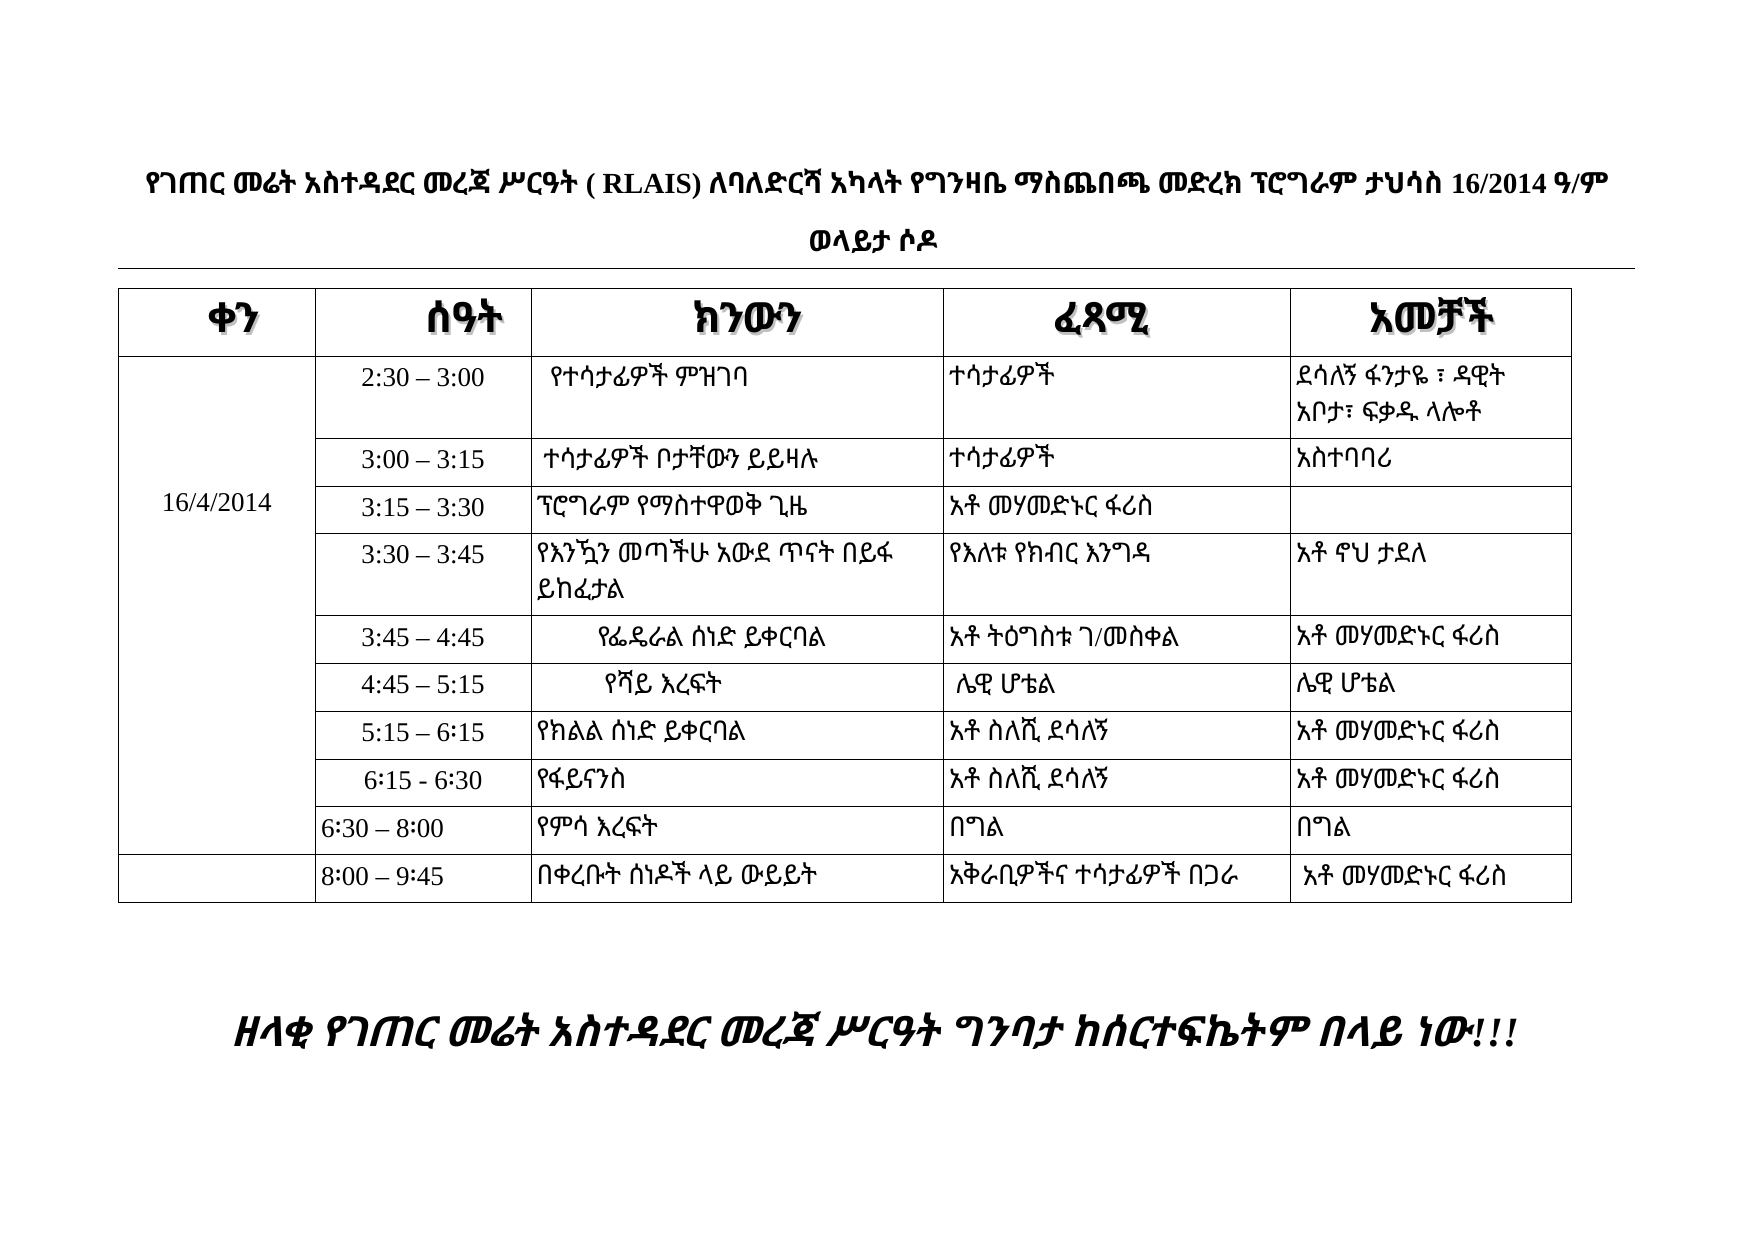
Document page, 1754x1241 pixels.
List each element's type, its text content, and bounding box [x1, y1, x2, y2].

table_cell ሌዊ ሆቴል [1291, 664, 1571, 711]
table_cell የእንዃን መጣችሁ አውደ ጥናት በይፋ ይከፈታል [532, 534, 943, 615]
table_header ፈጻሚ [944, 289, 1290, 356]
table_cell 6፡15 - 6፡30 [316, 760, 531, 806]
table_cell የሻይ እረፍት [532, 664, 943, 711]
table_cell አቶ መሃመድኑር ፋሪስ [1291, 712, 1571, 758]
table_cell የምሳ እረፍት [532, 807, 943, 854]
table_cell አቶ ኖህ ታደለ [1291, 534, 1571, 615]
table_cell 8፡00 – 9፡45 [316, 855, 531, 902]
text ወላይታ ሶዶ [118, 225, 1635, 268]
table_cell የክልል ሰነድ ይቀርባል [532, 712, 943, 758]
table_cell [1291, 487, 1571, 533]
table_cell አስተባባሪ [1291, 439, 1571, 486]
table_cell አቶ መሃመድኑር ፋሪስ [1291, 760, 1571, 806]
table_cell በግል [944, 807, 1290, 854]
table_header አመቻች [1291, 289, 1571, 356]
table_cell የፌዴራል ሰነድ ይቀርባል [532, 616, 943, 663]
table_cell በቀረቡት ሰነዶች ላይ ውይይት [532, 855, 943, 902]
table_cell 5:15 – 6፡15 [316, 712, 531, 758]
table_cell ተሳታፊዎች ቦታቸውን ይይዛሉ [532, 439, 943, 486]
table_cell 6፡30 – 8፡00 [316, 807, 531, 854]
table_cell 3:30 – 3:45 [316, 534, 531, 615]
table_cell ተሳታፊዎች [944, 439, 1290, 486]
table_cell አቶ ትዕግስቱ ገ/መስቀል [944, 616, 1290, 663]
table_cell አቶ መሃመድኑር ፋሪስ [1291, 616, 1571, 663]
table_cell 3:00 – 3:15 [316, 439, 531, 486]
table_cell [119, 855, 315, 902]
table_cell 2:30 – 3:00 [316, 357, 531, 438]
table_cell አቶ መሃመድኑር ፋሪስ [1291, 855, 1571, 902]
table_cell የፋይናንስ [532, 760, 943, 806]
table_cell ፕሮግራም የማስተዋወቅ ጊዜ [532, 487, 943, 533]
table_cell አቶ ስለሺ ደሳለኝ [944, 712, 1290, 758]
table_header ክንውን [532, 289, 943, 356]
table_header ሰዓት [316, 289, 531, 356]
table_cell ሌዊ ሆቴል [944, 664, 1290, 711]
text ዘላቂ የገጠር መሬት አስተዳደር መረጃ ሥርዓት ግንባታ ከሰርተፍኬትም በላይ ነው!!! [118, 1008, 1635, 1064]
table_cell 4:45 – 5:15 [316, 664, 531, 711]
table_cell አቅራቢዎችና ተሳታፊዎች በጋራ [944, 855, 1290, 902]
table_header ቀን [119, 289, 315, 356]
table_cell የእለቱ የክብር እንግዳ [944, 534, 1290, 615]
table_cell ደሳለኝ ፋንታዬ ፣ ዳዊት አቦታ፣ ፍቃዱ ላሎቶ [1291, 357, 1571, 438]
table_cell 3:45 – 4:45 [316, 616, 531, 663]
table_cell ተሳታፊዎች [944, 357, 1290, 438]
table_cell 16/4/2014 [119, 357, 315, 854]
table_cell የተሳታፊዎች ምዝገባ [532, 357, 943, 438]
table_cell አቶ መሃመድኑር ፋሪስ [944, 487, 1290, 533]
text የገጠር መሬት አስተዳደር መረጃ ሥርዓት ( RLAIS) ለባለድርሻ አካላት የግንዛቤ ማስጨበጫ መድረክ ፕሮግራም ታህሳስ 16/2014 ዓ/ም [118, 166, 1635, 205]
table_cell አቶ ስለሺ ደሳለኝ [944, 760, 1290, 806]
table_cell 3:15 – 3:30 [316, 487, 531, 533]
table_cell በግል [1291, 807, 1571, 854]
